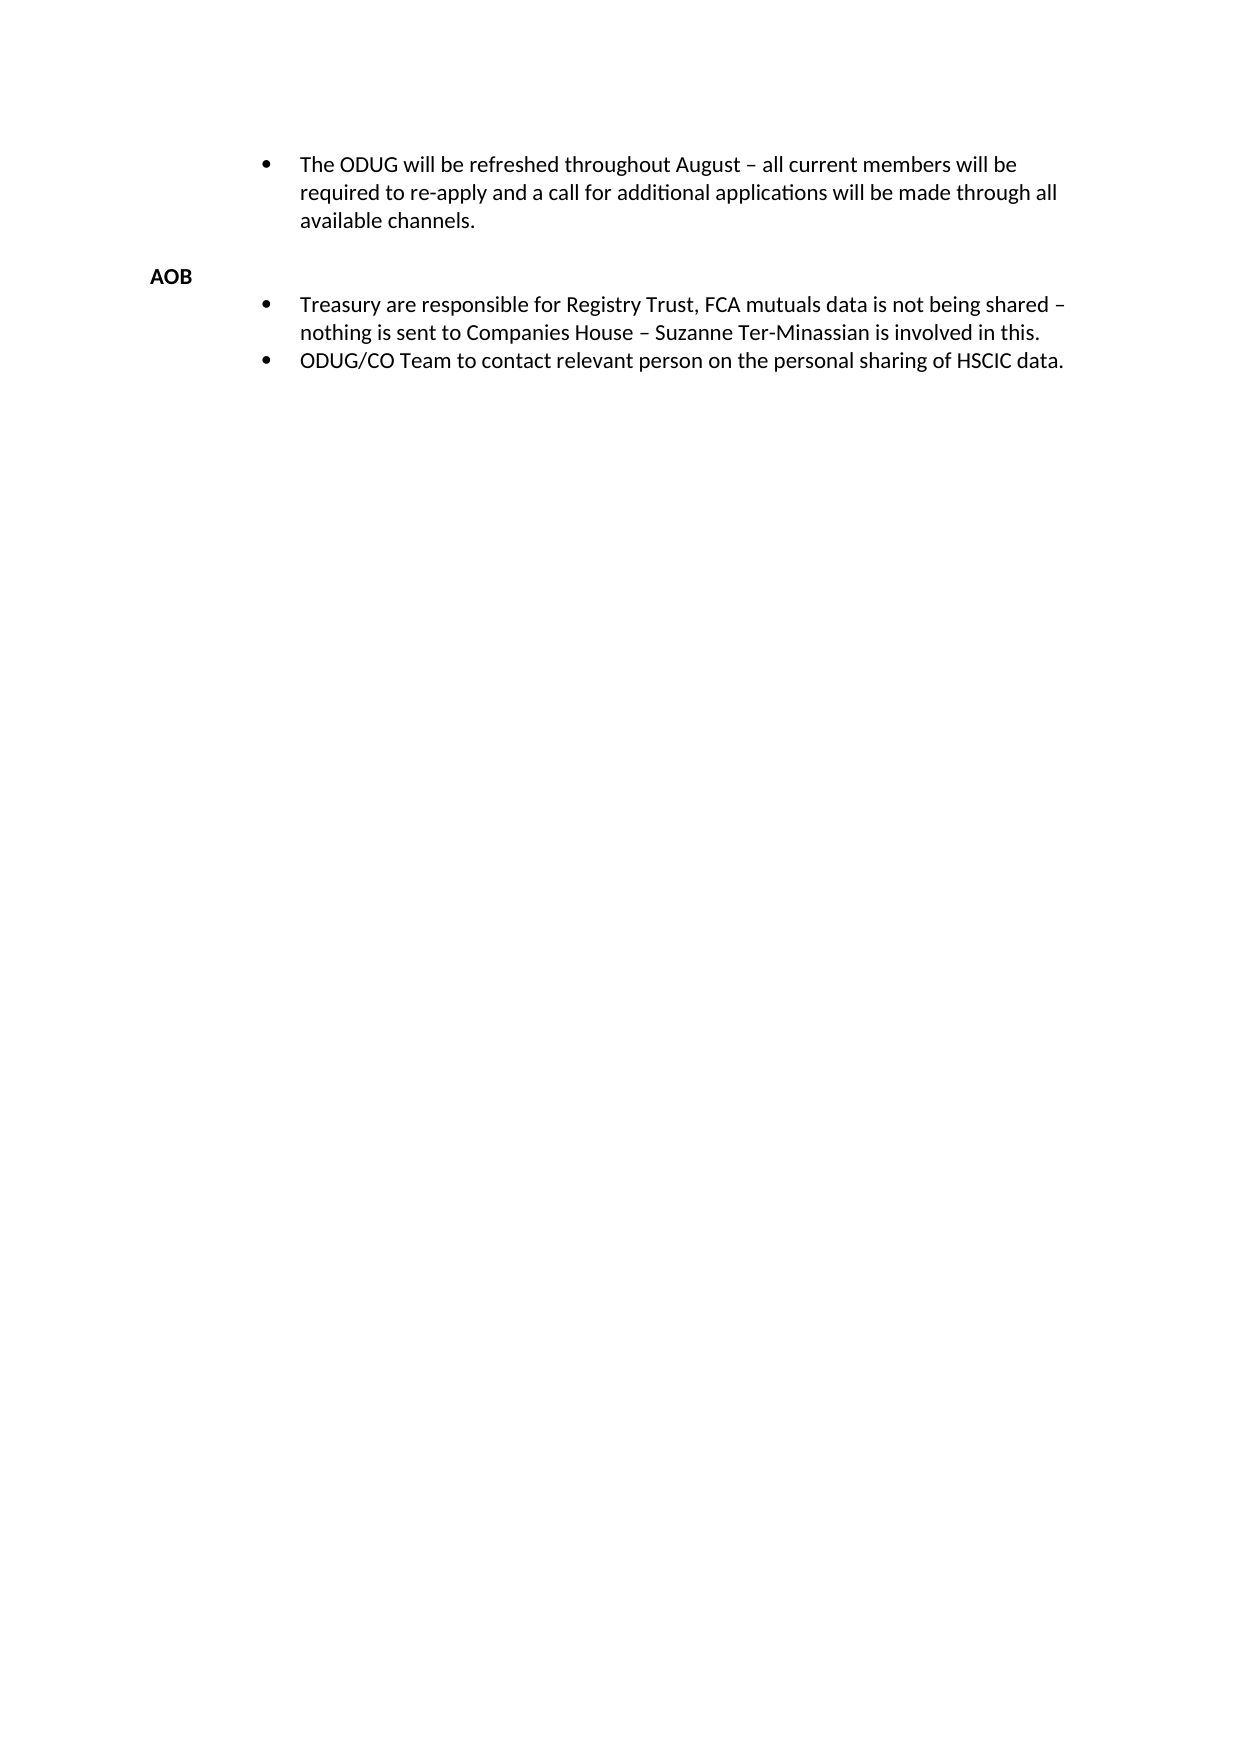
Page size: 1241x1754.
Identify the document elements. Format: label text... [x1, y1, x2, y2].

text AOB [150, 262, 1090, 290]
list Treasury are responsible for Registry Trust, FCA mutuals data is not being shared – nothing is sent to Companies House – Suzanne Ter-Minassian is involved in this. [262, 290, 1090, 346]
list ODUG/CO Team to contact relevant person on the personal sharing of HSCIC data. [262, 346, 1090, 374]
list The ODUG will be refreshed throughout August – all current members will be required to re-apply and a call for additional applications will be made through all available channels. [262, 150, 1090, 234]
